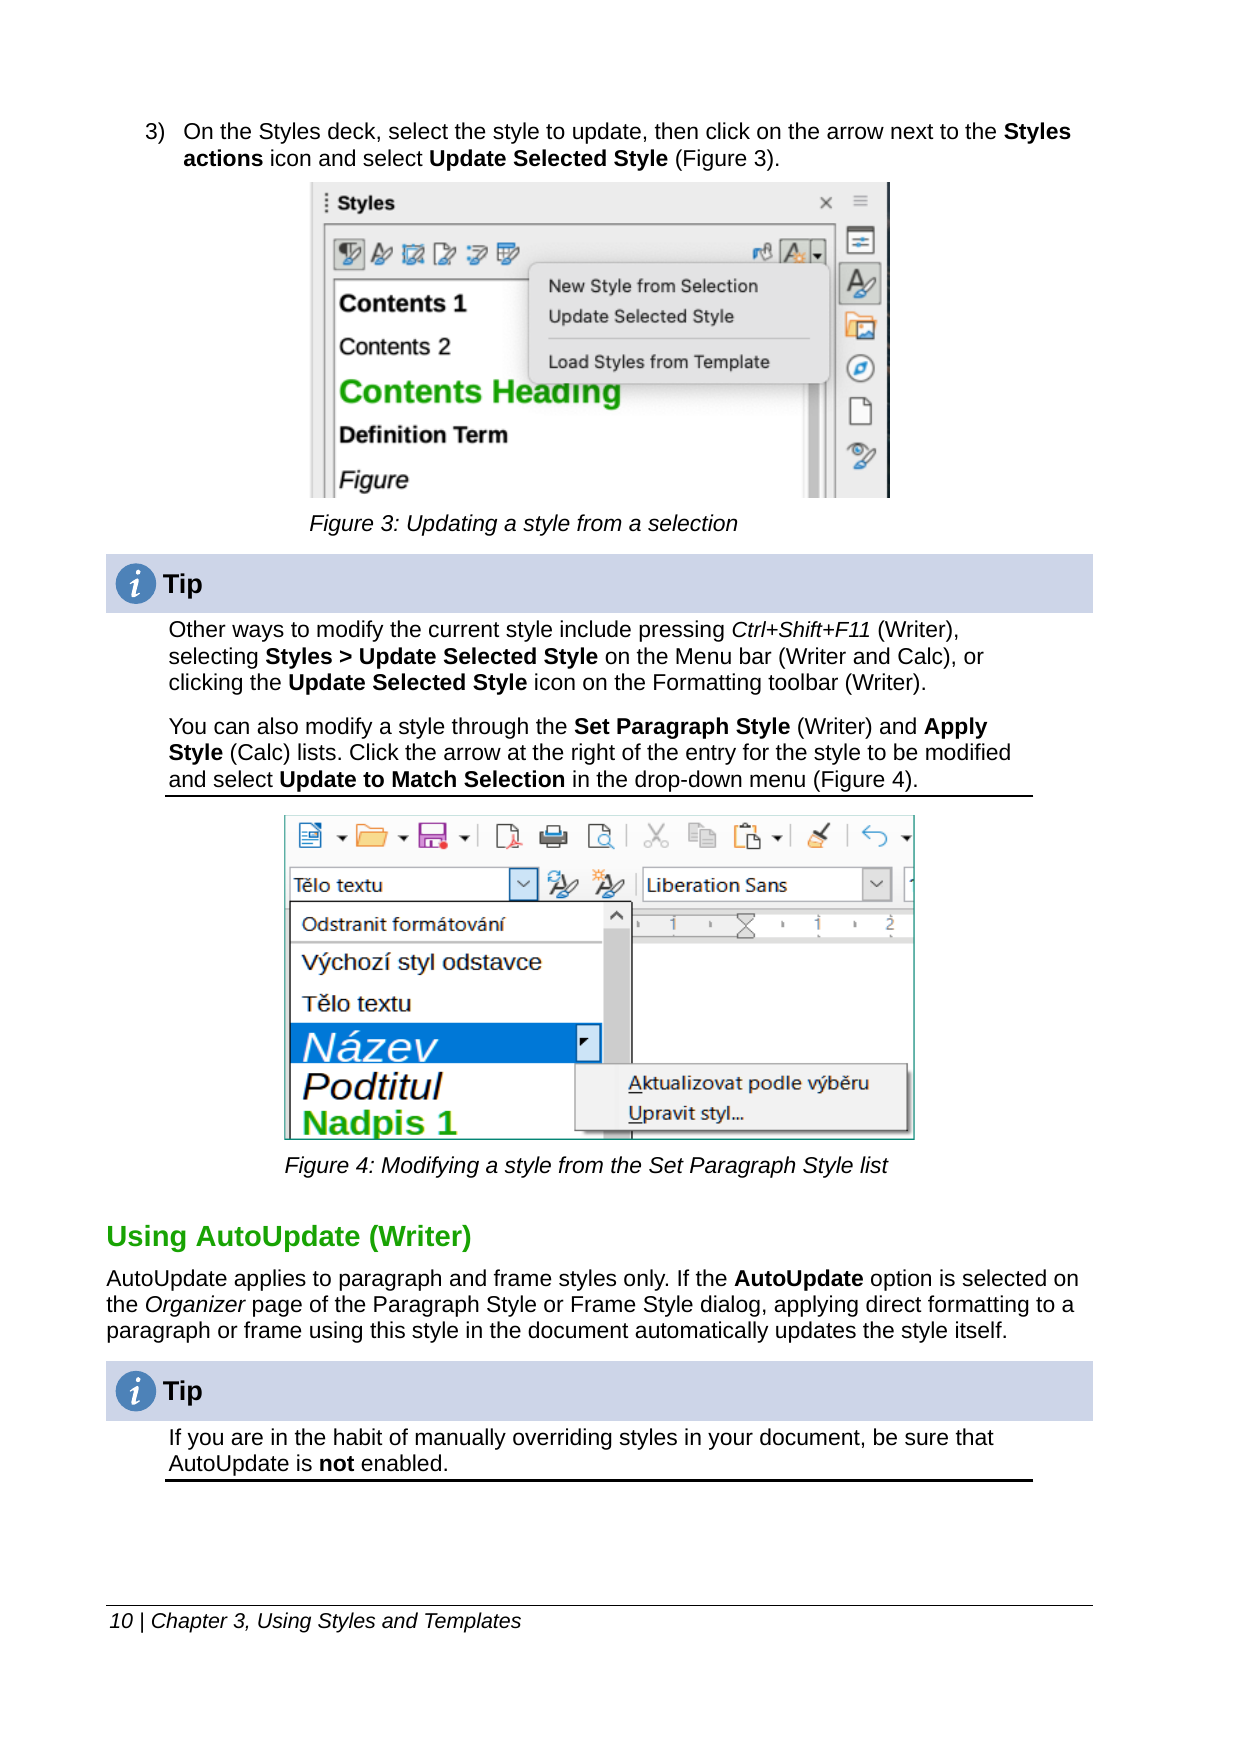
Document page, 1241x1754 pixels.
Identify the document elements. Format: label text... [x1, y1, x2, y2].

text Other ways to modify the current style include pressing Ctrl+Shift+F11 (Writer), selecting Styles > Update Selected Style on the Menu bar (Writer and Calc), or clicking the Update Selected Style icon on the Formatting toolbar (Writer). [165, 613, 1033, 695]
picture [309, 182, 890, 498]
subtitle Tip [106, 554, 1093, 613]
text Figure 3: Updating a style from a selection [309, 510, 890, 536]
text Figure 4: Modifying a style from the Set Paragraph Style list [284, 1152, 914, 1178]
subtitle Using AutoUpdate (Writer) [106, 1219, 1093, 1253]
list On the Styles deck, select the style to update, then click on the arrow next to the Styles actions icon and select Update Selected Style (Figure 3). [165, 118, 1093, 171]
text You can also modify a style through the Set Paragraph Style (Writer) and Apply Style (Calc) lists. Click the arrow at the right of the entry for the style to be modified and select Update to Match Selection in the drop-down menu (Figure 4). [165, 710, 1033, 795]
text If you are in the habit of manually overriding styles in your document, be sure that AutoUpdate is not enabled. [165, 1421, 1033, 1479]
subtitle Tip [106, 1361, 1093, 1421]
picture [284, 815, 915, 1140]
text AutoUpdate applies to paragraph and frame styles only. If the AutoUpdate option is selected on the Organizer page of the Paragraph Style or Frame Style dialog, applying direct formatting to a paragraph or frame using this style in the document automatically updates the style itself. [106, 1265, 1093, 1344]
